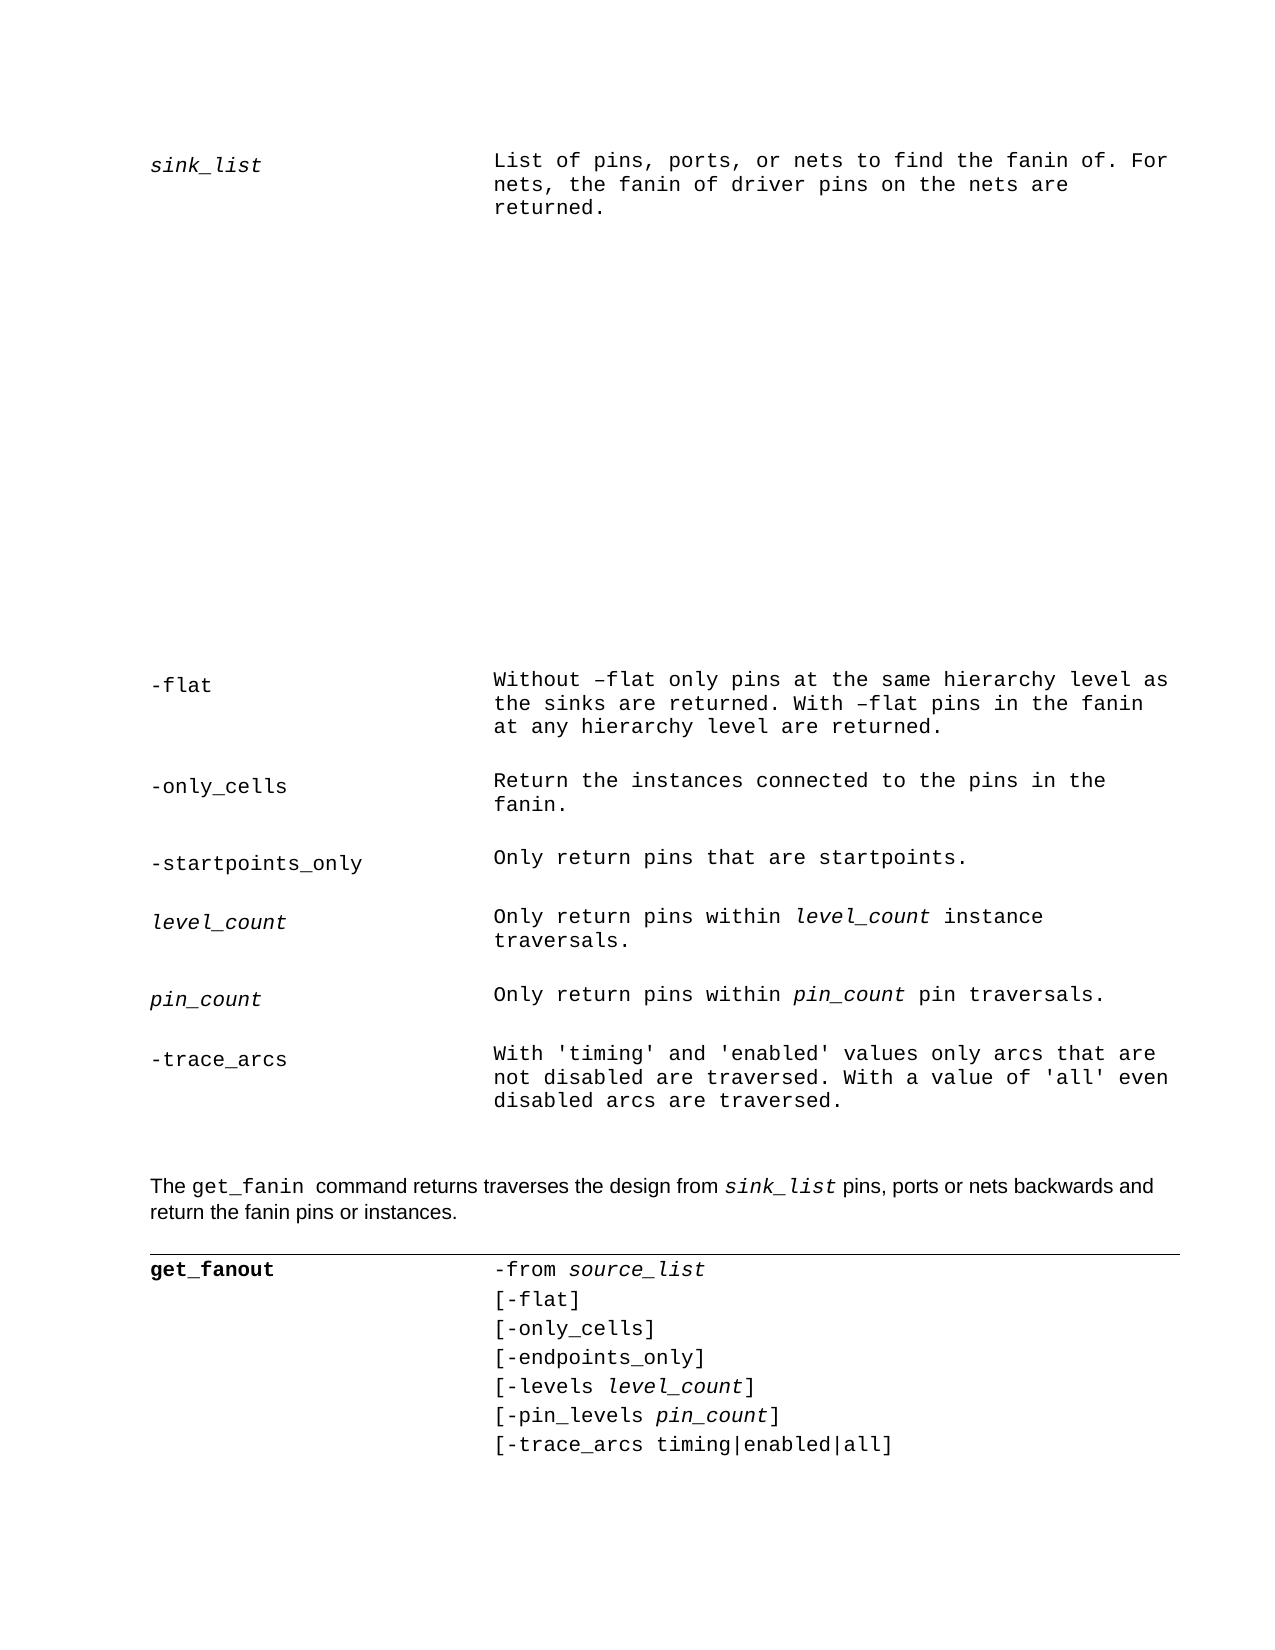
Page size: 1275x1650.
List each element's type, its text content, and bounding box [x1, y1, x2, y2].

table_cell Return the instances connected to the pins in the fanin. [493, 770, 1180, 847]
table_cell Only return pins within level_count instance traversals. [493, 907, 1180, 984]
table_cell level_count [150, 907, 493, 984]
table_cell Only return pins within pin_count pin traversals. [493, 984, 1180, 1043]
table_header get_fanout [150, 1255, 493, 1488]
table_cell With 'timing' and 'enabled' values only arcs that are not disabled are traversed. With a value of 'all' even disabled arcs are traversed. [493, 1043, 1180, 1144]
table_cell List of pins, ports, or nets to find the fanin of. For nets, the fanin of driver pins on the nets are returned. [493, 150, 1180, 669]
table_cell Only return pins that are startpoints. [493, 848, 1180, 907]
table_cell -flat [150, 669, 493, 770]
table_header -from source_list [-flat] [-only_cells] [-endpoints_only] [-levels level_count] [-pin_levels pin_count] [-trace_arcs timing|enabled|all] [493, 1255, 1180, 1488]
table_cell pin_count [150, 984, 493, 1043]
table_cell -only_cells [150, 770, 493, 847]
table_cell Without –flat only pins at the same hierarchy level as the sinks are returned. With –flat pins in the fanin at any hierarchy level are returned. [493, 669, 1180, 770]
table_cell sink_list [150, 150, 493, 669]
table_cell -startpoints_only [150, 848, 493, 907]
table_cell -trace_arcs [150, 1043, 493, 1144]
text The get_fanin command returns traverses the design from sink_list pins, ports or nets backwards and return the fanin pins or instances. [150, 1174, 1180, 1224]
